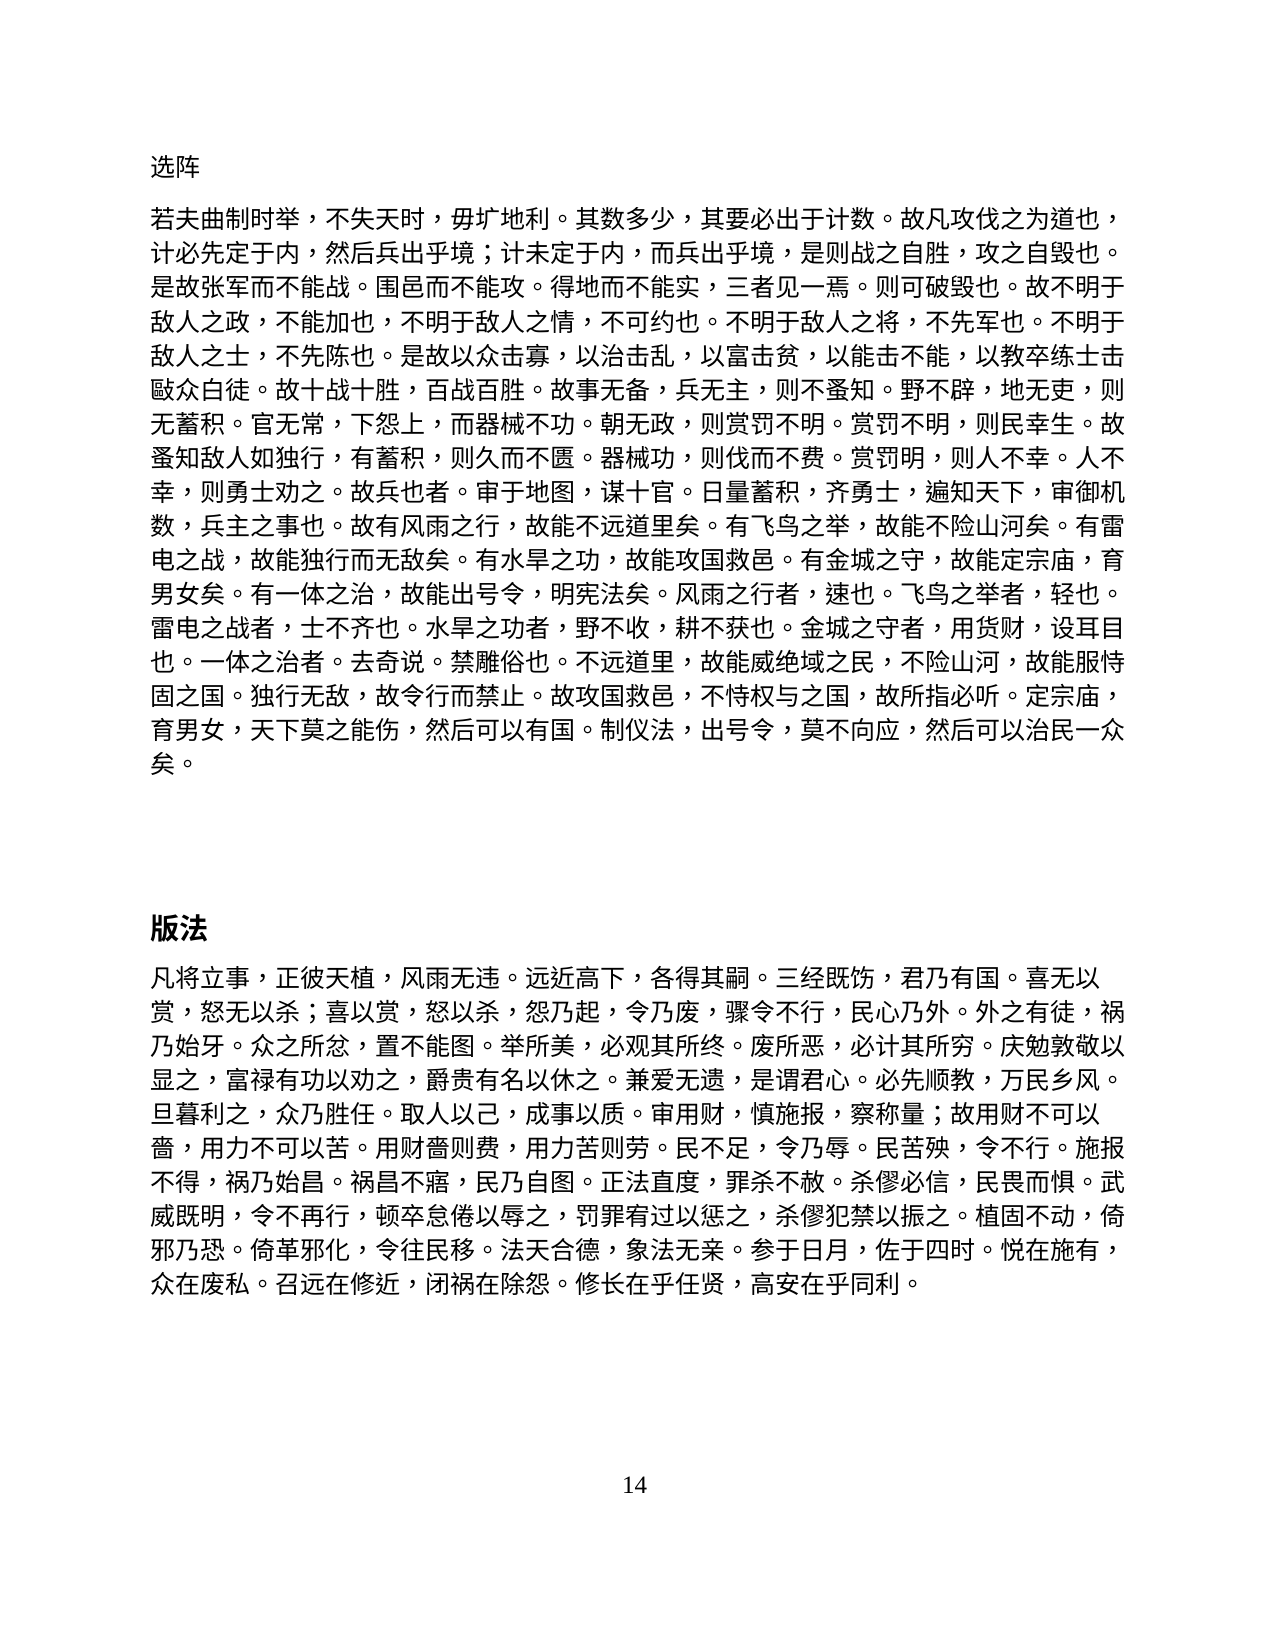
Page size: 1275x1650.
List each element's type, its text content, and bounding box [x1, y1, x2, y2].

text 凡将立事，正彼天植，风雨无违。远近高下，各得其嗣。三经既饬，君乃有国。喜无以赏，怒无以杀；喜以赏，怒以杀，怨乃起，令乃废，骤令不行，民心乃外。外之有徒，祸乃始牙。众之所忿，置不能图。举所美，必观其所终。废所恶，必计其所穷。庆勉敦敬以显之，富禄有功以劝之，爵贵有名以休之。兼爱无遗，是谓君心。必先顺教，万民乡风。旦暮利之，众乃胜任。取人以己，成事以质。审用财，慎施报，察称量；故用财不可以嗇，用力不可以苦。用财嗇则费，用力苦则劳。民不足，令乃辱。民苦殃，令不行。施报不得，祸乃始昌。祸昌不寤，民乃自图。正法直度，罪杀不赦。杀僇必信，民畏而惧。武威既明，令不再行，顿卒怠倦以辱之，罚罪宥过以惩之，杀僇犯禁以振之。植固不动，倚邪乃恐。倚革邪化，令往民移。法天合德，象法无亲。参于日月，佐于四时。悦在施有，众在废私。召远在修近，闭祸在除怨。修长在乎任贤，高安在乎同利。 [150, 961, 1125, 1301]
text 选阵 [150, 150, 1125, 184]
subtitle 版法 [150, 908, 1125, 948]
text 若夫曲制时举，不失天时，毋圹地利。其数多少，其要必出于计数。故凡攻伐之为道也，计必先定于内，然后兵出乎境；计未定于内，而兵出乎境，是则战之自胜，攻之自毁也。是故张军而不能战。围邑而不能攻。得地而不能实，三者见一焉。则可破毁也。故不明于敌人之政，不能加也，不明于敌人之情，不可约也。不明于敌人之将，不先军也。不明于敌人之士，不先陈也。是故以众击寡，以治击乱，以富击贫，以能击不能，以教卒练士击敺众白徒。故十战十胜，百战百胜。故事无备，兵无主，则不蚤知。野不辟，地无吏，则无蓄积。官无常，下怨上，而器械不功。朝无政，则赏罚不明。赏罚不明，则民幸生。故蚤知敌人如独行，有蓄积，则久而不匮。器械功，则伐而不费。赏罚明，则人不幸。人不幸，则勇士劝之。故兵也者。审于地图，谋十官。日量蓄积，齐勇士，遍知天下，审御机数，兵主之事也。故有风雨之行，故能不远道里矣。有飞鸟之举，故能不险山河矣。有雷电之战，故能独行而无敌矣。有水旱之功，故能攻国救邑。有金城之守，故能定宗庙，育男女矣。有一体之治，故能出号令，明宪法矣。风雨之行者，速也。飞鸟之举者，轻也。雷电之战者，士不齐也。水旱之功者，野不收，耕不获也。金城之守者，用货财，设耳目也。一体之治者。去奇说。禁雕俗也。不远道里，故能威绝域之民，不险山河，故能服恃固之国。独行无敌，故令行而禁止。故攻国救邑，不恃权与之国，故所指必听。定宗庙，育男女，天下莫之能伤，然后可以有国。制仪法，出号令，莫不向应，然后可以治民一众矣。 [150, 202, 1125, 781]
